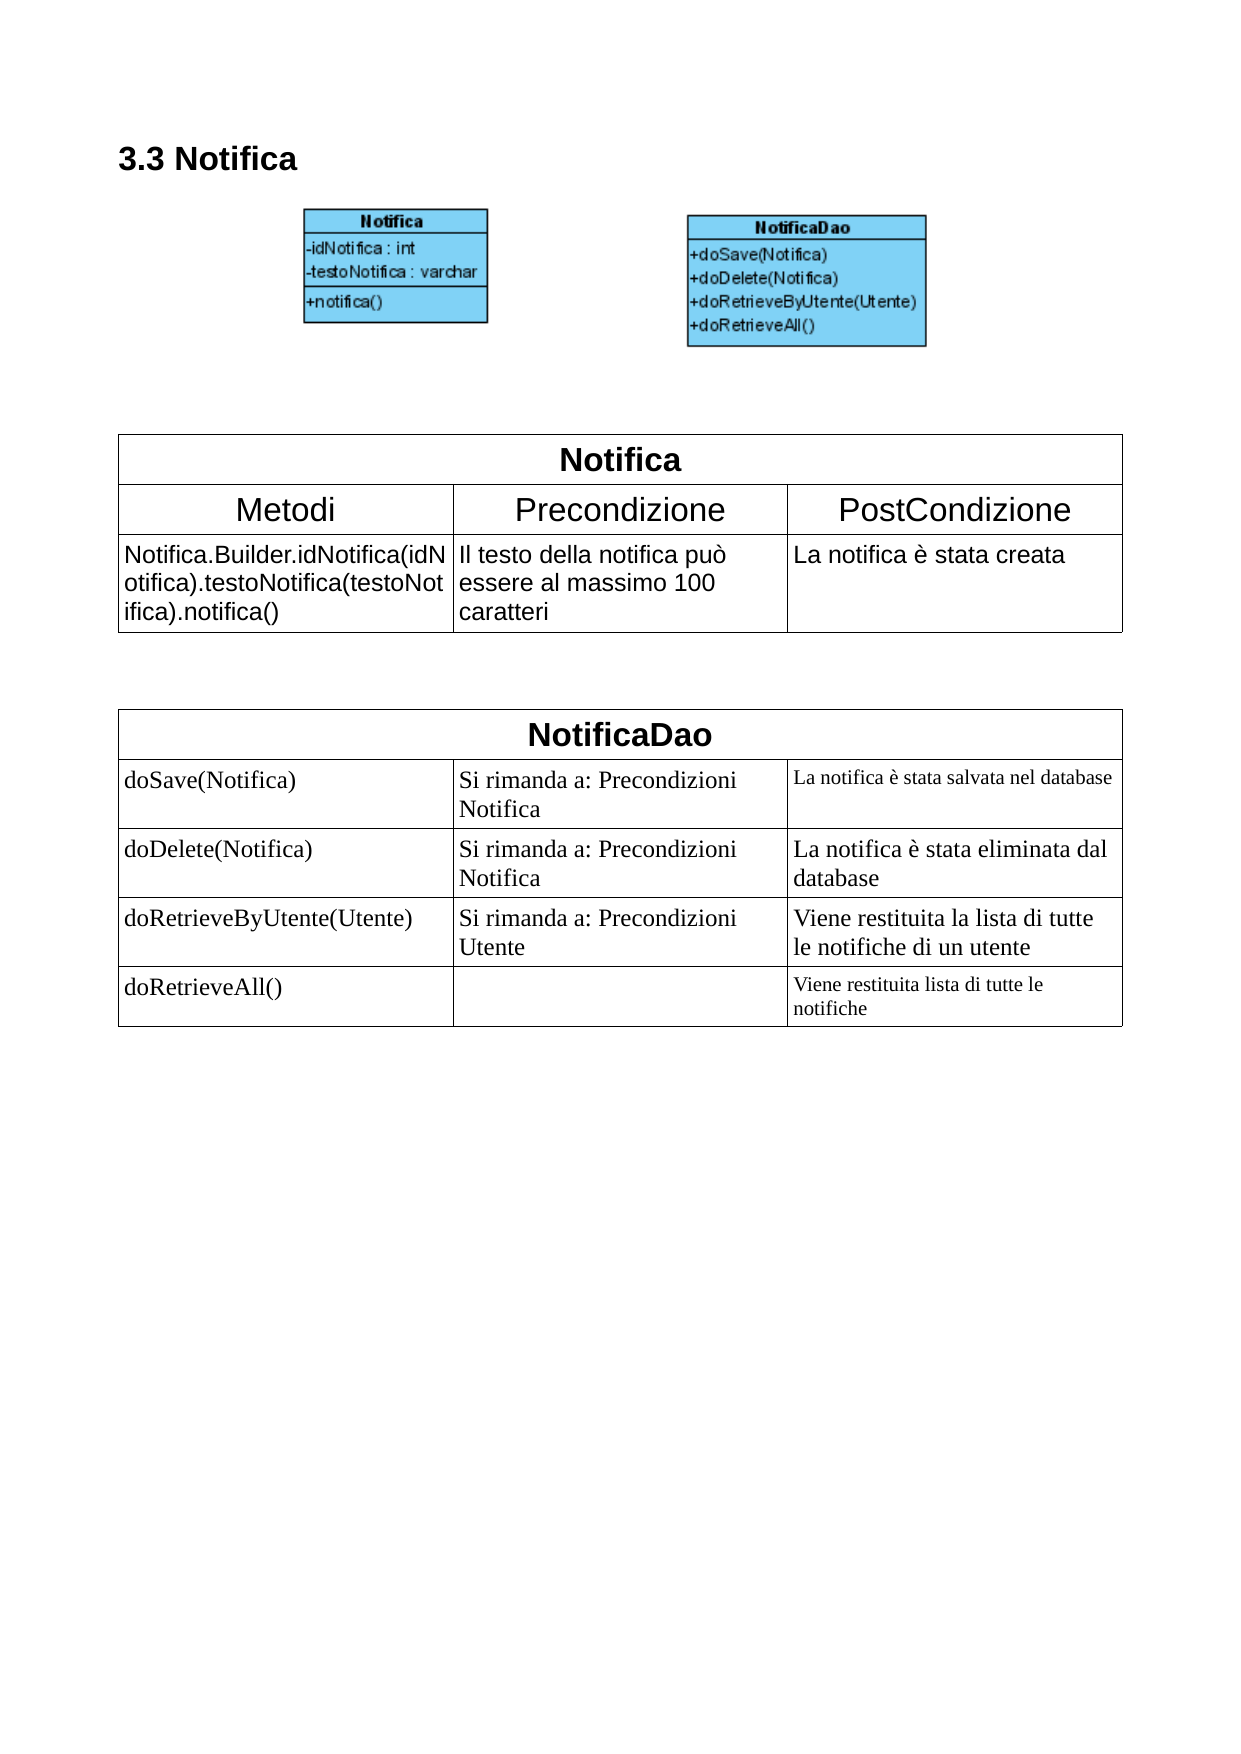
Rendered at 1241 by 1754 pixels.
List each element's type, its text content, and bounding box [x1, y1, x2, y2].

table_cell Si rimanda a: Precondizioni Utente [454, 898, 787, 966]
table_cell Si rimanda a: Precondizioni Notifica [454, 829, 787, 897]
table_header NotificaDao [119, 710, 1122, 759]
table_cell Viene restituita la lista di tutte le notifiche di un utente [788, 898, 1122, 966]
table_cell Metodi [119, 485, 453, 534]
table_cell La notifica è stata eliminata dal database [788, 829, 1122, 897]
picture [277, 190, 963, 366]
subtitle 3.3 Notifica [118, 139, 1122, 178]
table_cell Precondizione [454, 485, 787, 534]
table_cell [454, 967, 787, 1026]
table_header Notifica [119, 435, 1122, 484]
table_cell La notifica è stata creata [788, 535, 1122, 632]
table_cell PostCondizione [788, 485, 1122, 534]
table_cell Il testo della notifica può essere al massimo 100 caratteri [454, 535, 787, 632]
table_cell La notifica è stata salvata nel database [788, 760, 1122, 828]
table_cell doRetrieveByUtente(Utente) [119, 898, 453, 966]
table_cell doSave(Notifica) [119, 760, 453, 828]
table_cell doDelete(Notifica) [119, 829, 453, 897]
table_cell Si rimanda a: Precondizioni Notifica [454, 760, 787, 828]
table_cell Notifica.Builder.idNotifica(idNotifica).testoNotifica(testoNotifica).notifica() [119, 535, 453, 632]
table_cell doRetrieveAll() [119, 967, 453, 1026]
table_cell Viene restituita lista di tutte le notifiche [788, 967, 1122, 1026]
